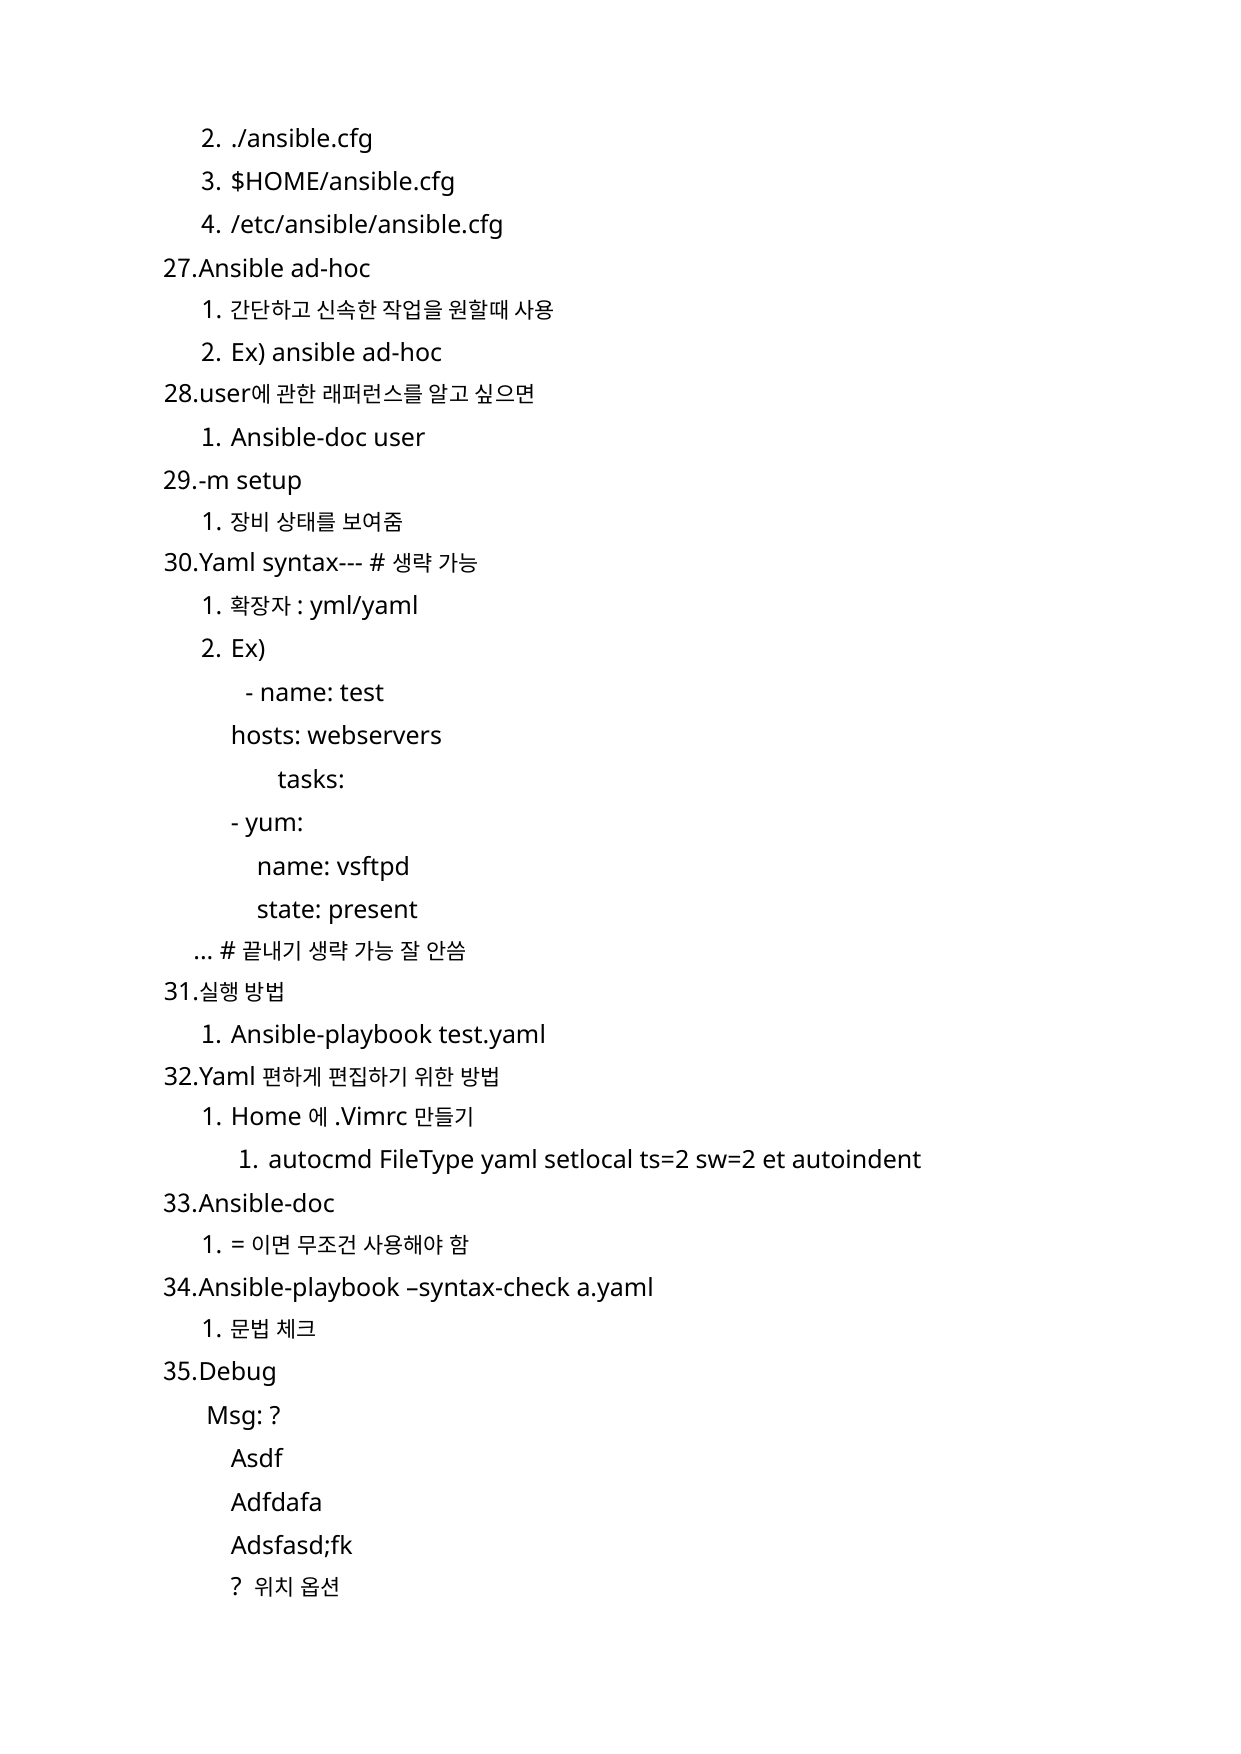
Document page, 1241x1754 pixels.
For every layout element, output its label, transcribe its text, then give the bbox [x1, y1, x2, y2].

list Ansible ad-hoc [193, 248, 1122, 285]
list Ex) [231, 629, 1122, 665]
list = 이면 무조건 사용해야 함 [231, 1227, 1122, 1261]
list Home 에 .Vimrc 만들기 [231, 1099, 1122, 1133]
list 문법 체크 [231, 1311, 1122, 1345]
list autocmd FileType yaml setlocal ts=2 sw=2 et autoindent [268, 1140, 1122, 1176]
list 장비 상태를 보여줌 [231, 504, 1122, 538]
list ./ansible.cfg [231, 118, 1122, 154]
list Debug [193, 1352, 1122, 1388]
text Adsfasd;fk [231, 1526, 1122, 1562]
list Yaml syntax--- # 생략 가능 [193, 545, 1122, 579]
text - yum: [231, 803, 1122, 839]
list -m setup [193, 460, 1122, 497]
text - name: test [193, 672, 1122, 709]
text name: vsftpd [231, 846, 1122, 882]
list Ansible-doc [193, 1183, 1122, 1219]
list Ansible-playbook test.yaml [231, 1015, 1122, 1051]
text ... # 끝내기 생략 가능 잘 안씀 [193, 933, 1122, 967]
list Yaml 편하게 편집하기 위한 방법 [193, 1058, 1122, 1092]
list $HOME/ansible.cfg [231, 162, 1122, 198]
text Adfdafa [231, 1482, 1122, 1518]
list 실행 방법 [193, 974, 1122, 1008]
text hosts: webservers [231, 716, 1122, 752]
text ? 위치 옵션 [231, 1569, 1122, 1603]
list Ansible-playbook –syntax-check a.yaml [193, 1267, 1122, 1304]
list Ex) ansible ad-hoc [231, 333, 1122, 369]
text Asdf [231, 1439, 1122, 1475]
list 간단하고 신속한 작업을 원할때 사용 [231, 292, 1122, 326]
list user에 관한 래퍼런스를 알고 싶으면 [193, 376, 1122, 410]
text Msg: ? [193, 1395, 1122, 1431]
text tasks: [193, 759, 1122, 796]
text state: present [231, 889, 1122, 926]
list Ansible-doc user [231, 417, 1122, 453]
list 확장자 : yml/yaml [231, 586, 1122, 622]
list /etc/ansible/ansible.cfg [231, 205, 1122, 241]
